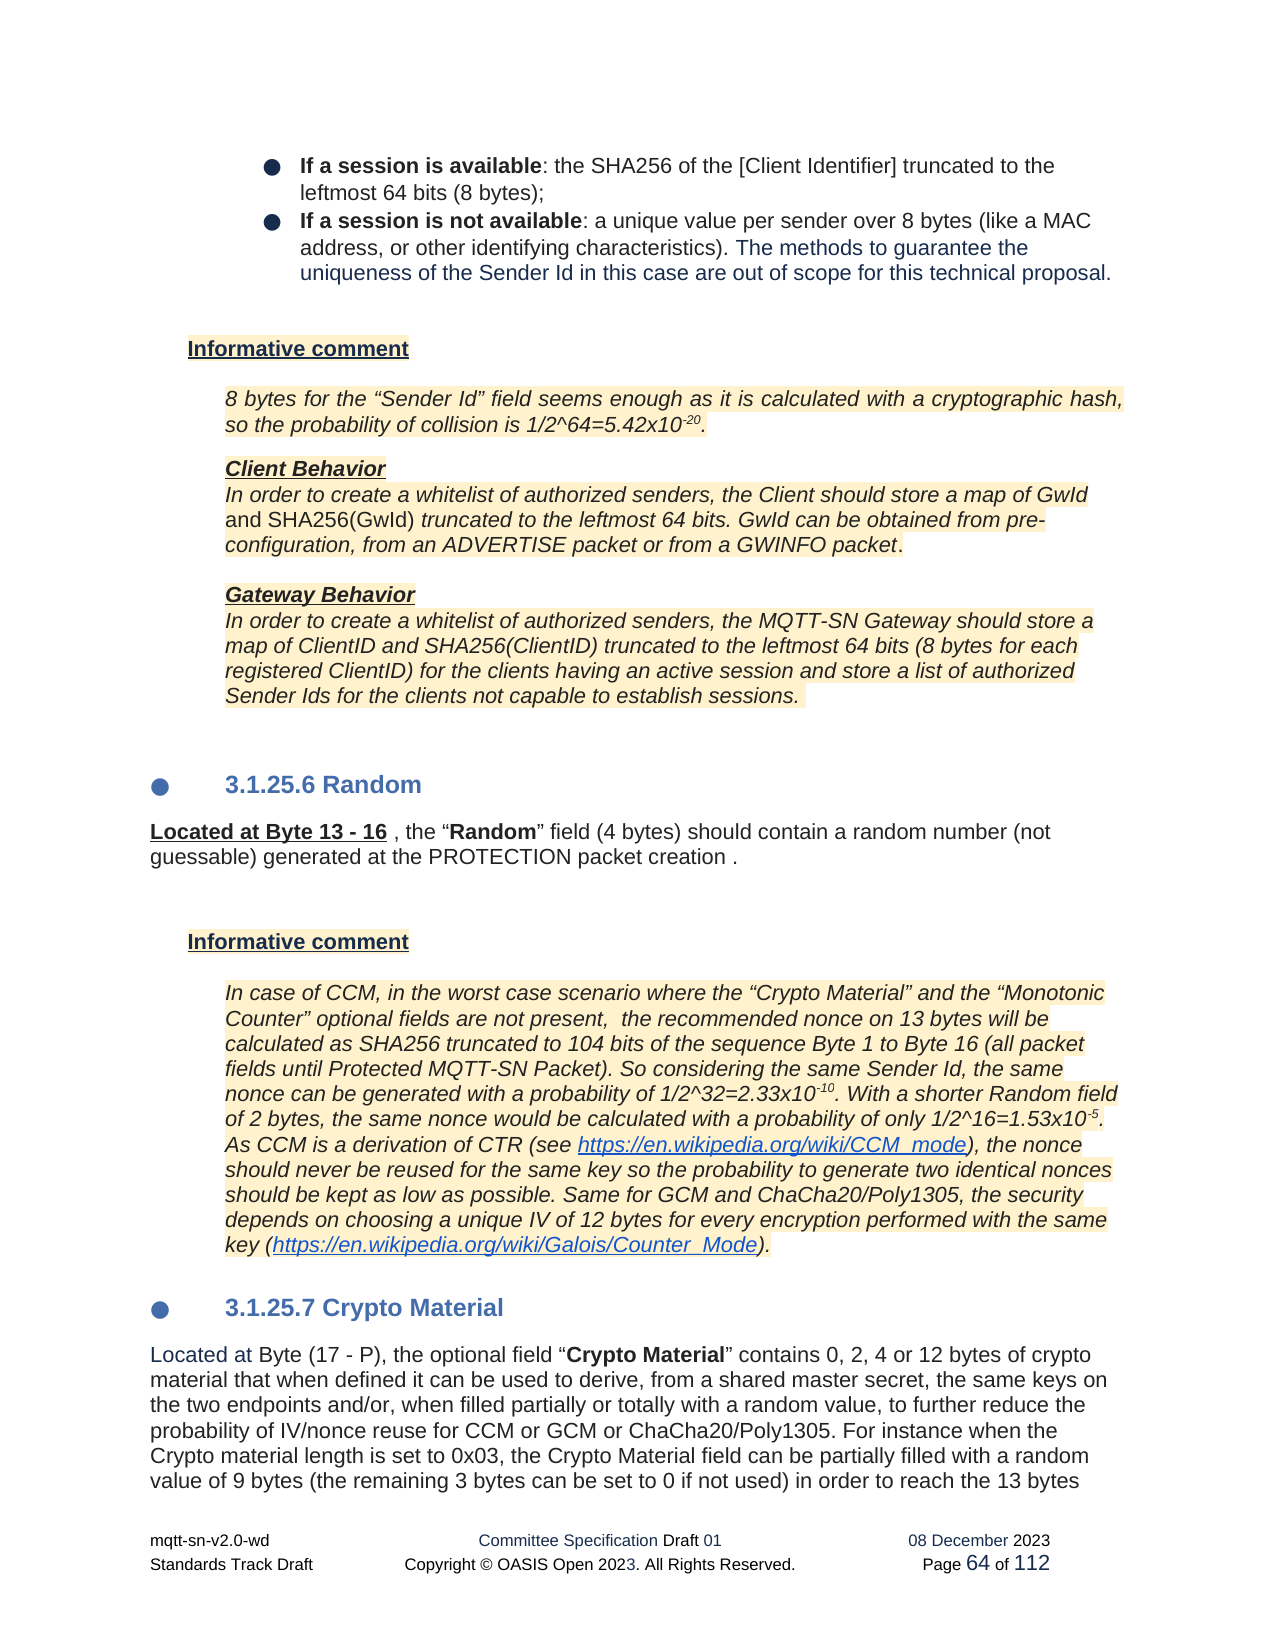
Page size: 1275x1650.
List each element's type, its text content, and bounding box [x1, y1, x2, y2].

text Gateway Behavior [225, 582, 1124, 608]
text In case of CCM, in the worst case scenario where the “Crypto Material” and the “Monotonic Counter” optional fields are not present, the recommended nonce on 13 bytes will be calculated as SHA256 truncated to 104 bits of the sequence Byte 1 to Byte 16 (all packet fields until Protected MQTT-SN Packet). So considering the same Sender Id, the same nonce can be generated with a probability of 1/2^32=2.33x10-10. With a shorter Random field of 2 bytes, the same nonce would be calculated with a probability of only 1/2^16=1.53x10-5. As CCM is a derivation of CTR (see https://en.wikipedia.org/wiki/CCM_mode), the nonce should never be reused for the same key so the probability to generate two identical nonces should be kept as low as possible. Same for GCM and ChaCha20/Poly1305, the security depends on choosing a unique IV of 12 bytes for every encryption performed with the same key (https://en.wikipedia.org/wiki/Galois/Counter_Mode). [225, 980, 1124, 1257]
text Client Behavior [225, 456, 1124, 482]
text In order to create a whitelist of authorized senders, the MQTT-SN Gateway should store a map of ClientID and SHA256(ClientID) truncated to the leftmost 64 bits (8 bytes for each registered ClientID) for the clients having an active session and store a list of authorized Sender Ids for the clients not capable to establish sessions. [225, 608, 1124, 708]
text Located at Byte 13 - 16 , the “Random” field (4 bytes) should contain a random number (not guessable) generated at the PROTECTION packet creation . [150, 819, 1124, 869]
text Located at Byte (17 - P), the optional field “Crypto Material” contains 0, 2, 4 or 12 bytes of crypto material that when defined it can be used to derive, from a shared master secret, the same keys on the two endpoints and/or, when filled partially or totally with a random value, to further reduce the probability of IV/nonce reuse for CCM or GCM or ChaCha20/Poly1305. For instance when the Crypto material length is set to 0x03, the Crypto Material field can be partially filled with a random value of 9 bytes (the remaining 3 bytes can be set to 0 if not used) in order to reach the 13 bytes [150, 1342, 1124, 1493]
list Informative comment [187, 335, 1124, 361]
text 8 bytes for the “Sender Id” field seems enough as it is calculated with a cryptographic hash, so the probability of collision is 1/2^64=5.42x10-20. [225, 386, 1124, 437]
list If a session is available: the SHA256 of the [Client Identifier] truncated to the leftmost 64 bits (8 bytes); [262, 150, 1124, 205]
subtitle 3.1.25.6 Random [150, 759, 1124, 806]
text In order to create a whitelist of authorized senders, the Client should store a map of GwId and SHA256(GwId) truncated to the leftmost 64 bits. GwId can be obtained from pre-configuration, from an ADVERTISE packet or from a GWINFO packet. [225, 482, 1124, 557]
subtitle 3.1.25.7 Crypto Material [150, 1282, 1124, 1329]
list If a session is not available: a unique value per sender over 8 bytes (like a MAC address, or other identifying characteristics). The methods to guarantee the uniqueness of the Sender Id in this case are out of scope for this technical proposal. [262, 205, 1124, 285]
list Informative comment [187, 929, 1124, 954]
